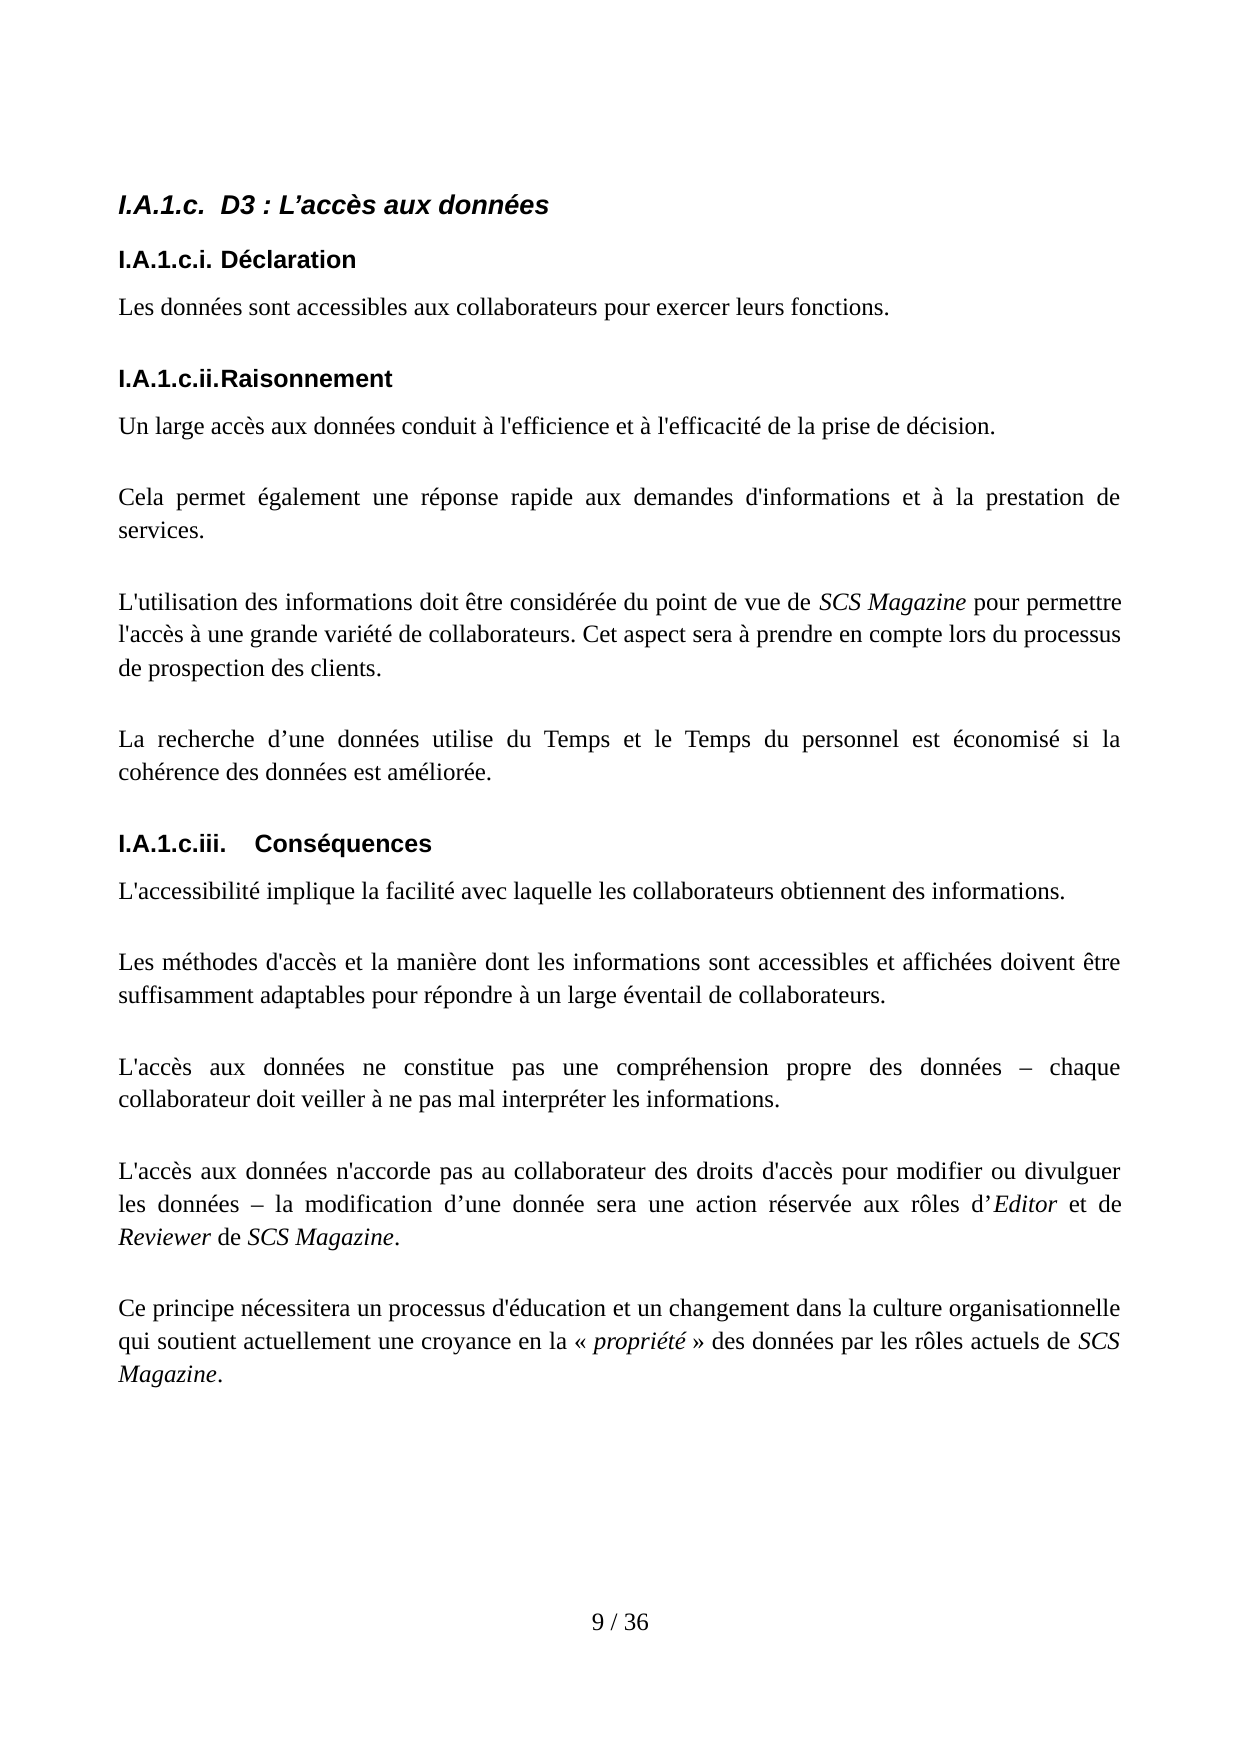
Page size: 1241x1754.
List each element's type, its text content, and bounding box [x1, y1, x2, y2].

subtitle Déclaration [118, 245, 1122, 274]
subtitle Raisonnement [118, 364, 1122, 393]
text Les données sont accessibles aux collaborateurs pour exercer leurs fonctions. [118, 292, 1122, 321]
text L'accès aux données ne constitue pas une compréhension propre des données – chaque collaborateur doit veiller à ne pas mal interpréter les informations. [118, 1052, 1122, 1113]
text Cela permet également une réponse rapide aux demandes d'informations et à la prestation de services. [118, 482, 1122, 544]
subtitle D3 : L’accès aux données [118, 189, 1122, 220]
text Les méthodes d'accès et la manière dont les informations sont accessibles et affichées doivent être suffisamment adaptables pour répondre à un large éventail de collaborateurs. [118, 947, 1122, 1009]
text L'accessibilité implique la facilité avec laquelle les collaborateurs obtiennent des informations. [118, 876, 1122, 904]
text Ce principe nécessitera un processus d'éducation et un changement dans la culture organisationnelle qui soutient actuellement une croyance en la « propriété » des données par les rôles actuels de SCS Magazine. [118, 1293, 1122, 1388]
text L'accès aux données n'accorde pas au collaborateur des droits d'accès pour modifier ou divulguer les données – la modification d’une donnée sera une action réservée aux rôles d’Editor et de Reviewer de SCS Magazine. [118, 1156, 1122, 1251]
text Un large accès aux données conduit à l'efficience et à l'efficacité de la prise de décision. [118, 411, 1122, 439]
text L'utilisation des informations doit être considérée du point de vue de SCS Magazine pour permettre l'accès à une grande variété de collaborateurs. Cet aspect sera à prendre en compte lors du processus de prospection des clients. [118, 587, 1122, 681]
subtitle Conséquences [118, 829, 1122, 858]
text La recherche d’une données utilise du Temps et le Temps du personnel est économisé si la cohérence des données est améliorée. [118, 724, 1122, 786]
